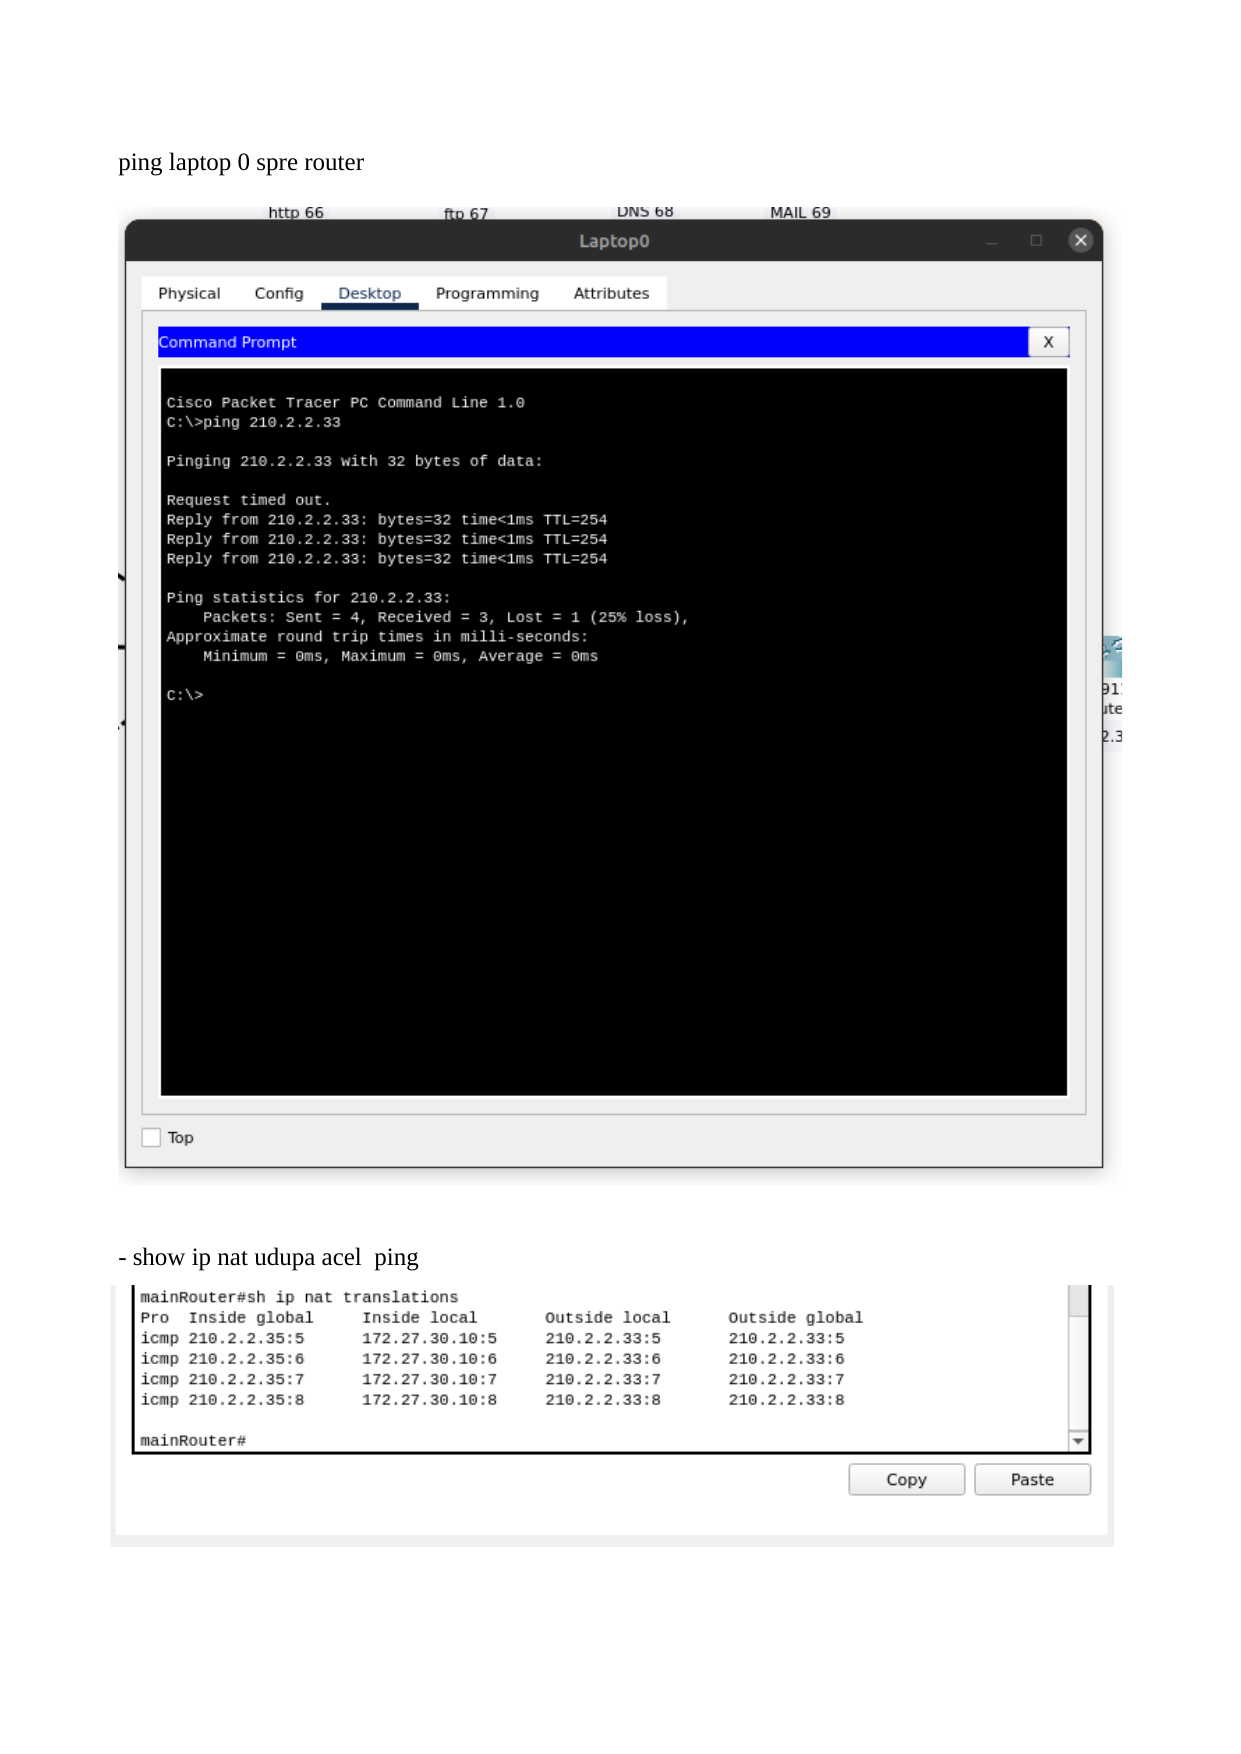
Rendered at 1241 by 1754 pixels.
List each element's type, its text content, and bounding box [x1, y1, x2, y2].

picture [118, 207, 1123, 1185]
text - show ip nat udupa acel ping [118, 1242, 1122, 1271]
text ping laptop 0 spre router [118, 147, 1122, 176]
picture [110, 1285, 1115, 1547]
